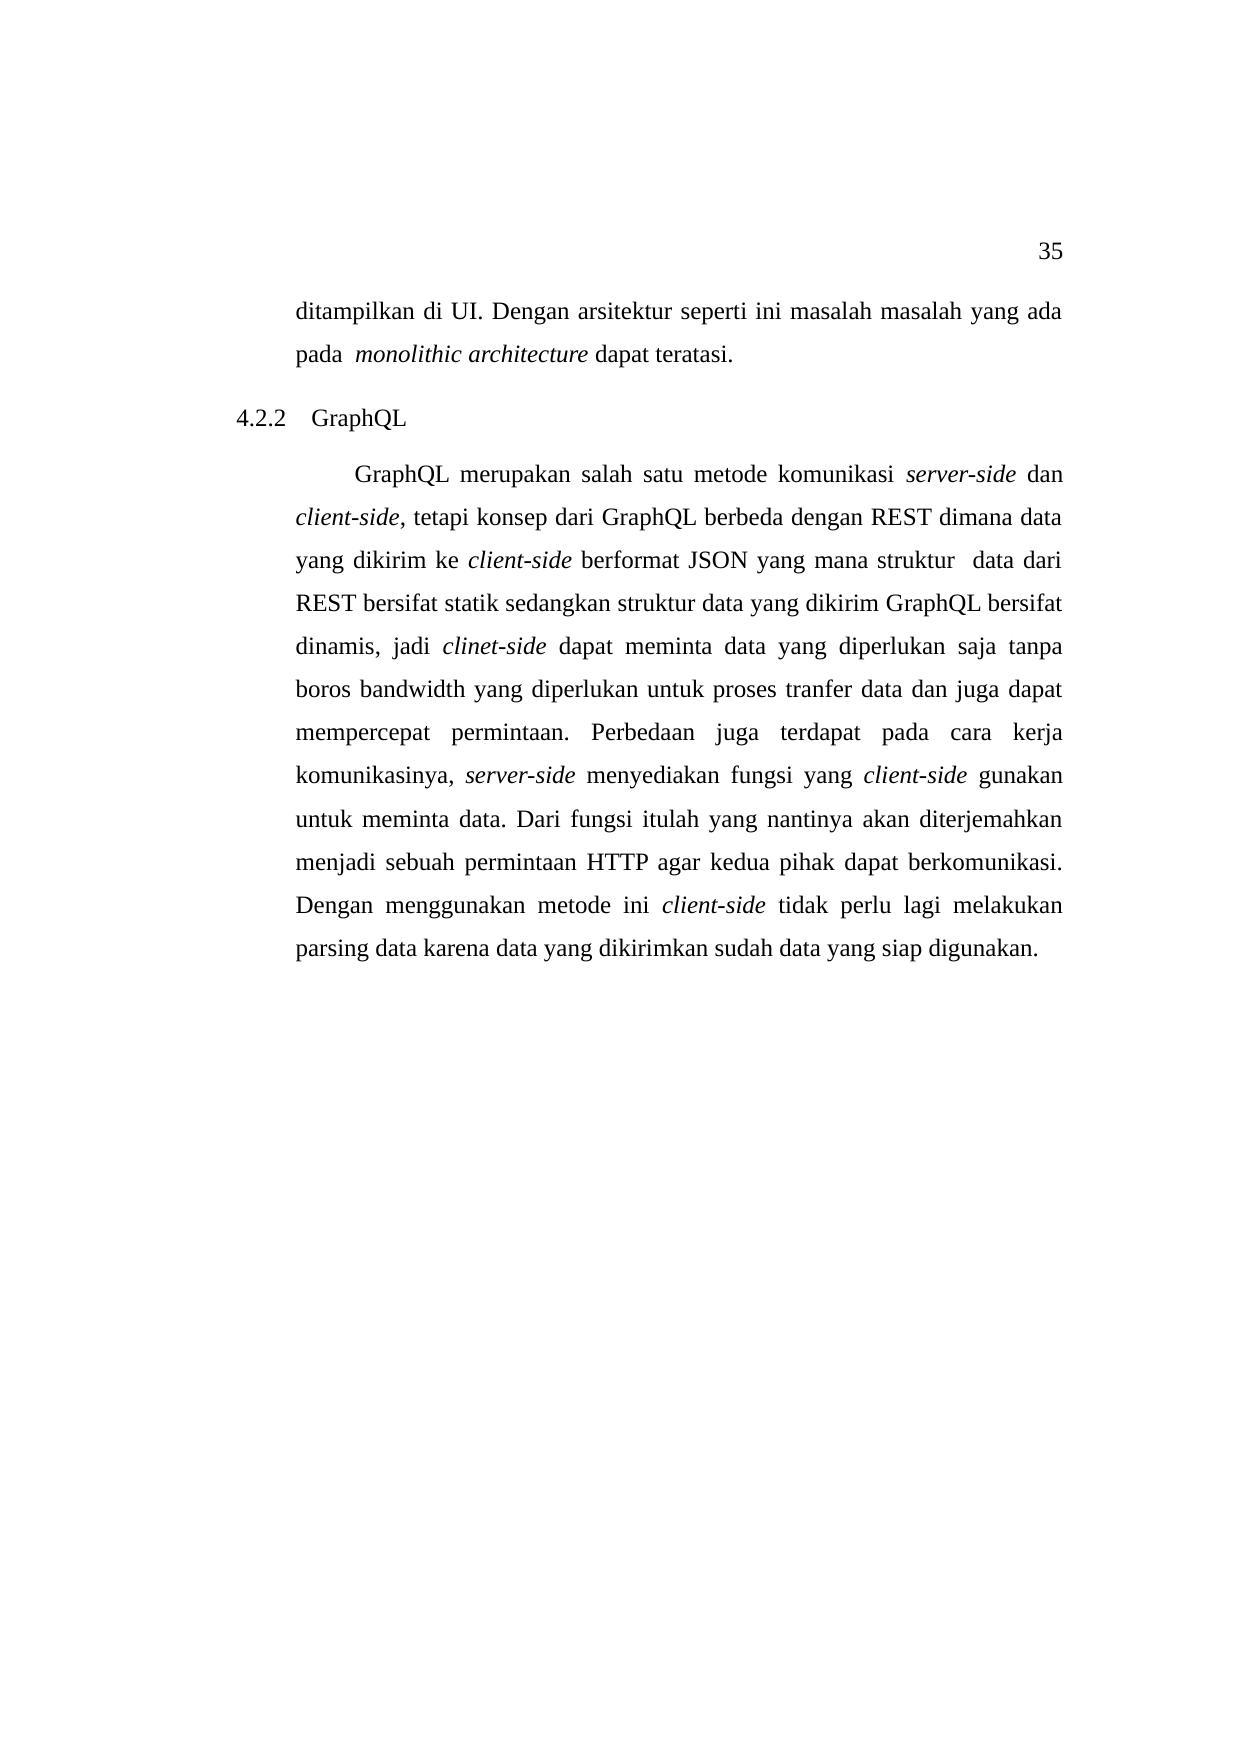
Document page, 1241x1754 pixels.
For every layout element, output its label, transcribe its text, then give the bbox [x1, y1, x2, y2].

text GraphQL merupakan salah satu metode komunikasi server-side dan client-side, tetapi konsep dari GraphQL berbeda dengan REST dimana data yang dikirim ke client-side berformat JSON yang mana struktur data dari REST bersifat statik sedangkan struktur data yang dikirim GraphQL bersifat dinamis, jadi clinet-side dapat meminta data yang diperlukan saja tanpa boros bandwidth yang diperlukan untuk proses tranfer data dan juga dapat mempercepat permintaan. Perbedaan juga terdapat pada cara kerja komunikasinya, server-side menyediakan fungsi yang client-side gunakan untuk meminta data. Dari fungsi itulah yang nantinya akan diterjemahkan menjadi sebuah permintaan HTTP agar kedua pihak dapat berkomunikasi. Dengan menggunakan metode ini client-side tidak perlu lagi melakukan parsing data karena data yang dikirimkan sudah data yang siap digunakan. [295, 459, 1063, 962]
subtitle GraphQL [236, 403, 1063, 432]
text ditampilkan di UI. Dengan arsitektur seperti ini masalah masalah yang ada pada monolithic architecture dapat teratasi. [295, 296, 1063, 368]
